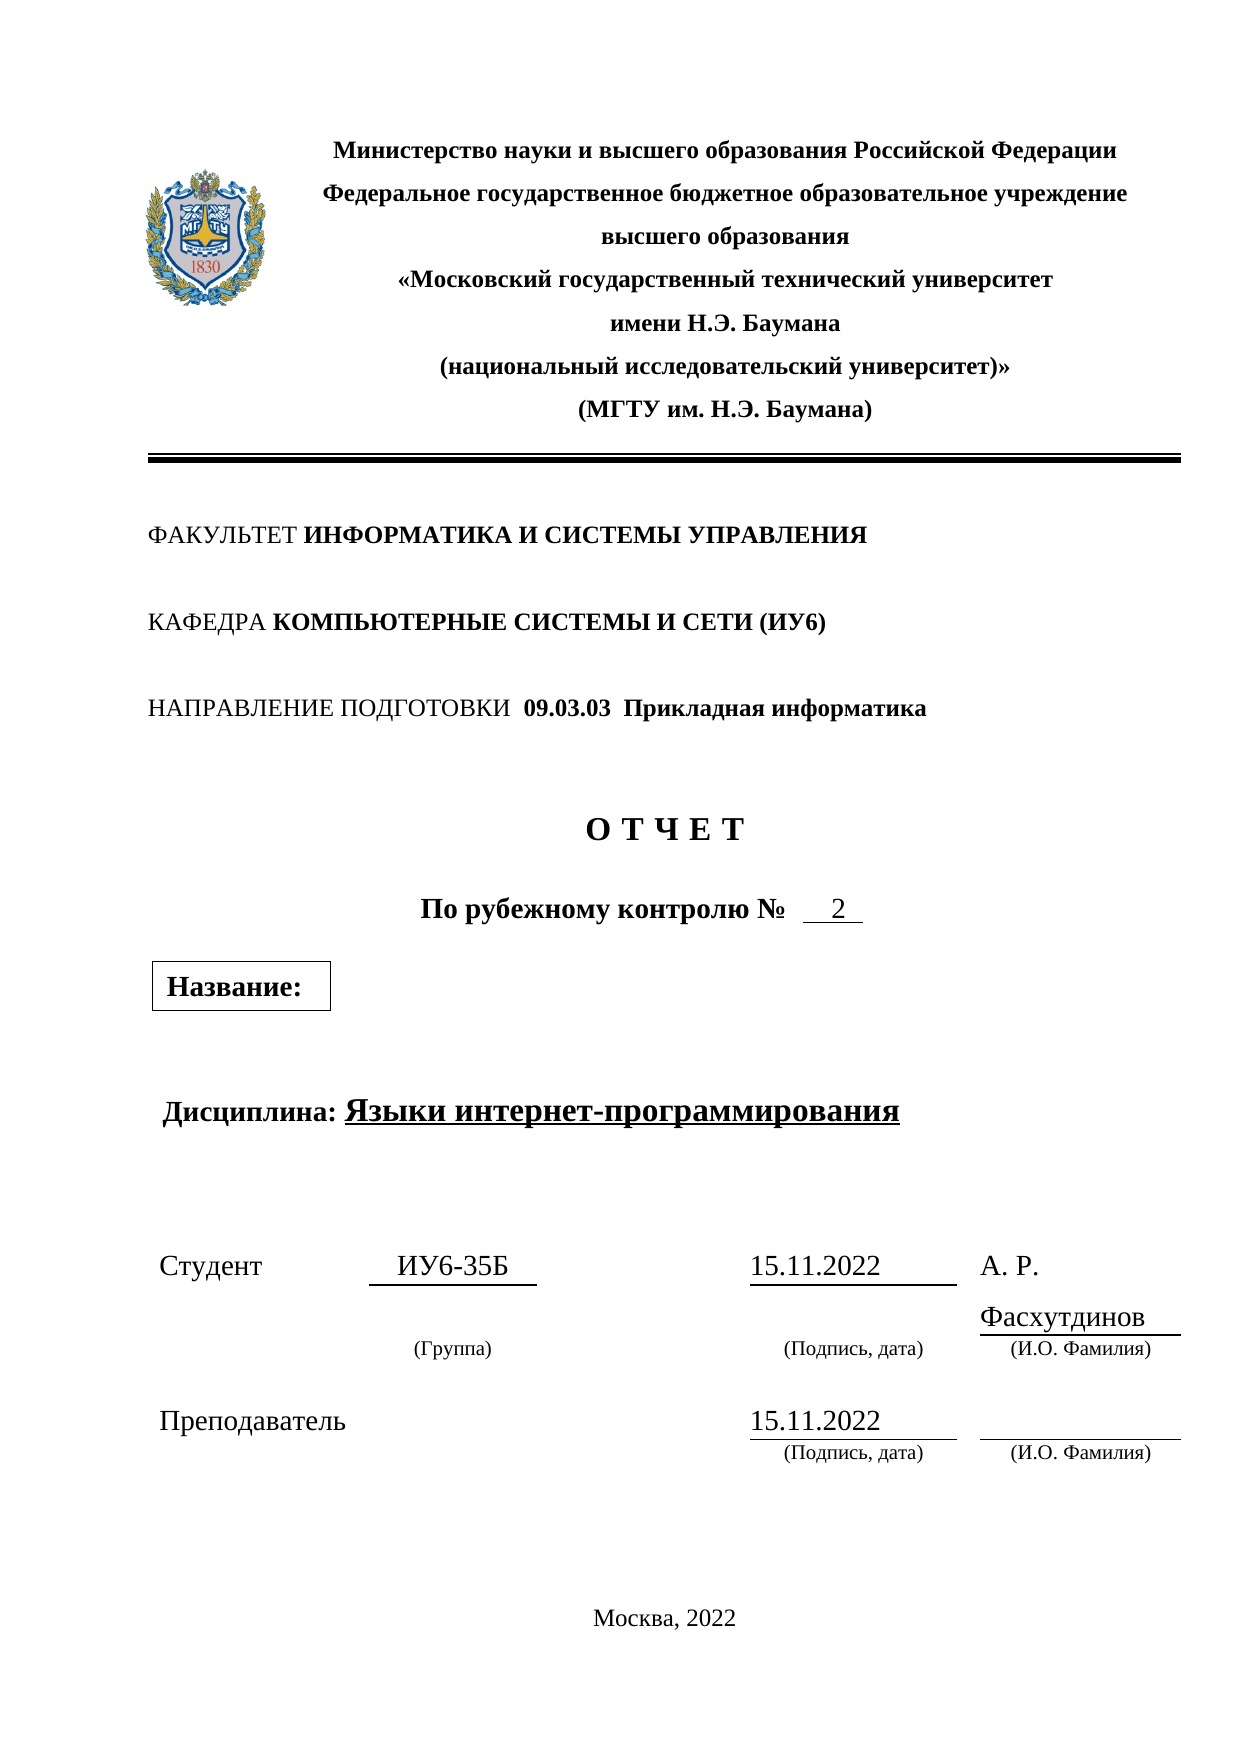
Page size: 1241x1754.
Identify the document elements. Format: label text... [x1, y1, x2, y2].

table_cell Преподаватель [148, 1403, 357, 1440]
table_header А. Р. Фасхутдинов [969, 1248, 1193, 1336]
text ФАКУЛЬТЕТ Информатика и системы управления [148, 520, 1181, 549]
table_header Министерство науки и высшего образования Российской Федерации Федеральное государственное бюджетное образовательное учреждение высшего образования «Московский государственный технический университет имени Н.Э. Баумана (национальный исследовательский университет)» (МГТУ им. Н.Э. Баумана) [284, 135, 1166, 423]
table_header Студент [148, 1248, 357, 1336]
picture [145, 169, 266, 306]
table_cell (Группа) [357, 1336, 548, 1369]
table_header 2 [797, 891, 879, 925]
table_header ИУ6-35Б [357, 1248, 548, 1336]
table_cell [548, 1336, 738, 1369]
table_cell [969, 1403, 1193, 1440]
table_cell [548, 1403, 738, 1440]
table_cell (Подпись, дата) [738, 1336, 969, 1369]
table_cell [357, 1369, 548, 1403]
text Дисциплина: Языки интернет-программирования [162, 1090, 1181, 1128]
table_cell (И.О. Фамилия) [969, 1336, 1193, 1369]
text Москва, 2022 [148, 1603, 1181, 1632]
table_cell (Подпись, дата) [738, 1440, 969, 1474]
table_cell [969, 1369, 1193, 1403]
text Название: [167, 969, 315, 1002]
table_cell [357, 1440, 548, 1474]
table_cell 15.11.2022 [738, 1403, 969, 1440]
text КАФЕДРА Компьютерные системы и сети (ИУ6) [148, 607, 1181, 635]
table_header [548, 1248, 738, 1336]
table_cell (И.О. Фамилия) [969, 1440, 1193, 1474]
table_cell [148, 1369, 357, 1403]
table_cell [548, 1369, 738, 1403]
table_cell [738, 1369, 969, 1403]
table_cell [357, 1403, 548, 1440]
subtitle Отчет [148, 809, 1181, 847]
text НАПРАВЛЕНИЕ ПОДГОТОВКИ 09.03.03 Прикладная информатика [148, 693, 1181, 722]
table_header 15.11.2022 [738, 1248, 969, 1336]
table_cell [148, 1336, 357, 1369]
table_header [136, 135, 284, 423]
table_cell [148, 1440, 357, 1474]
table_cell [548, 1440, 738, 1474]
